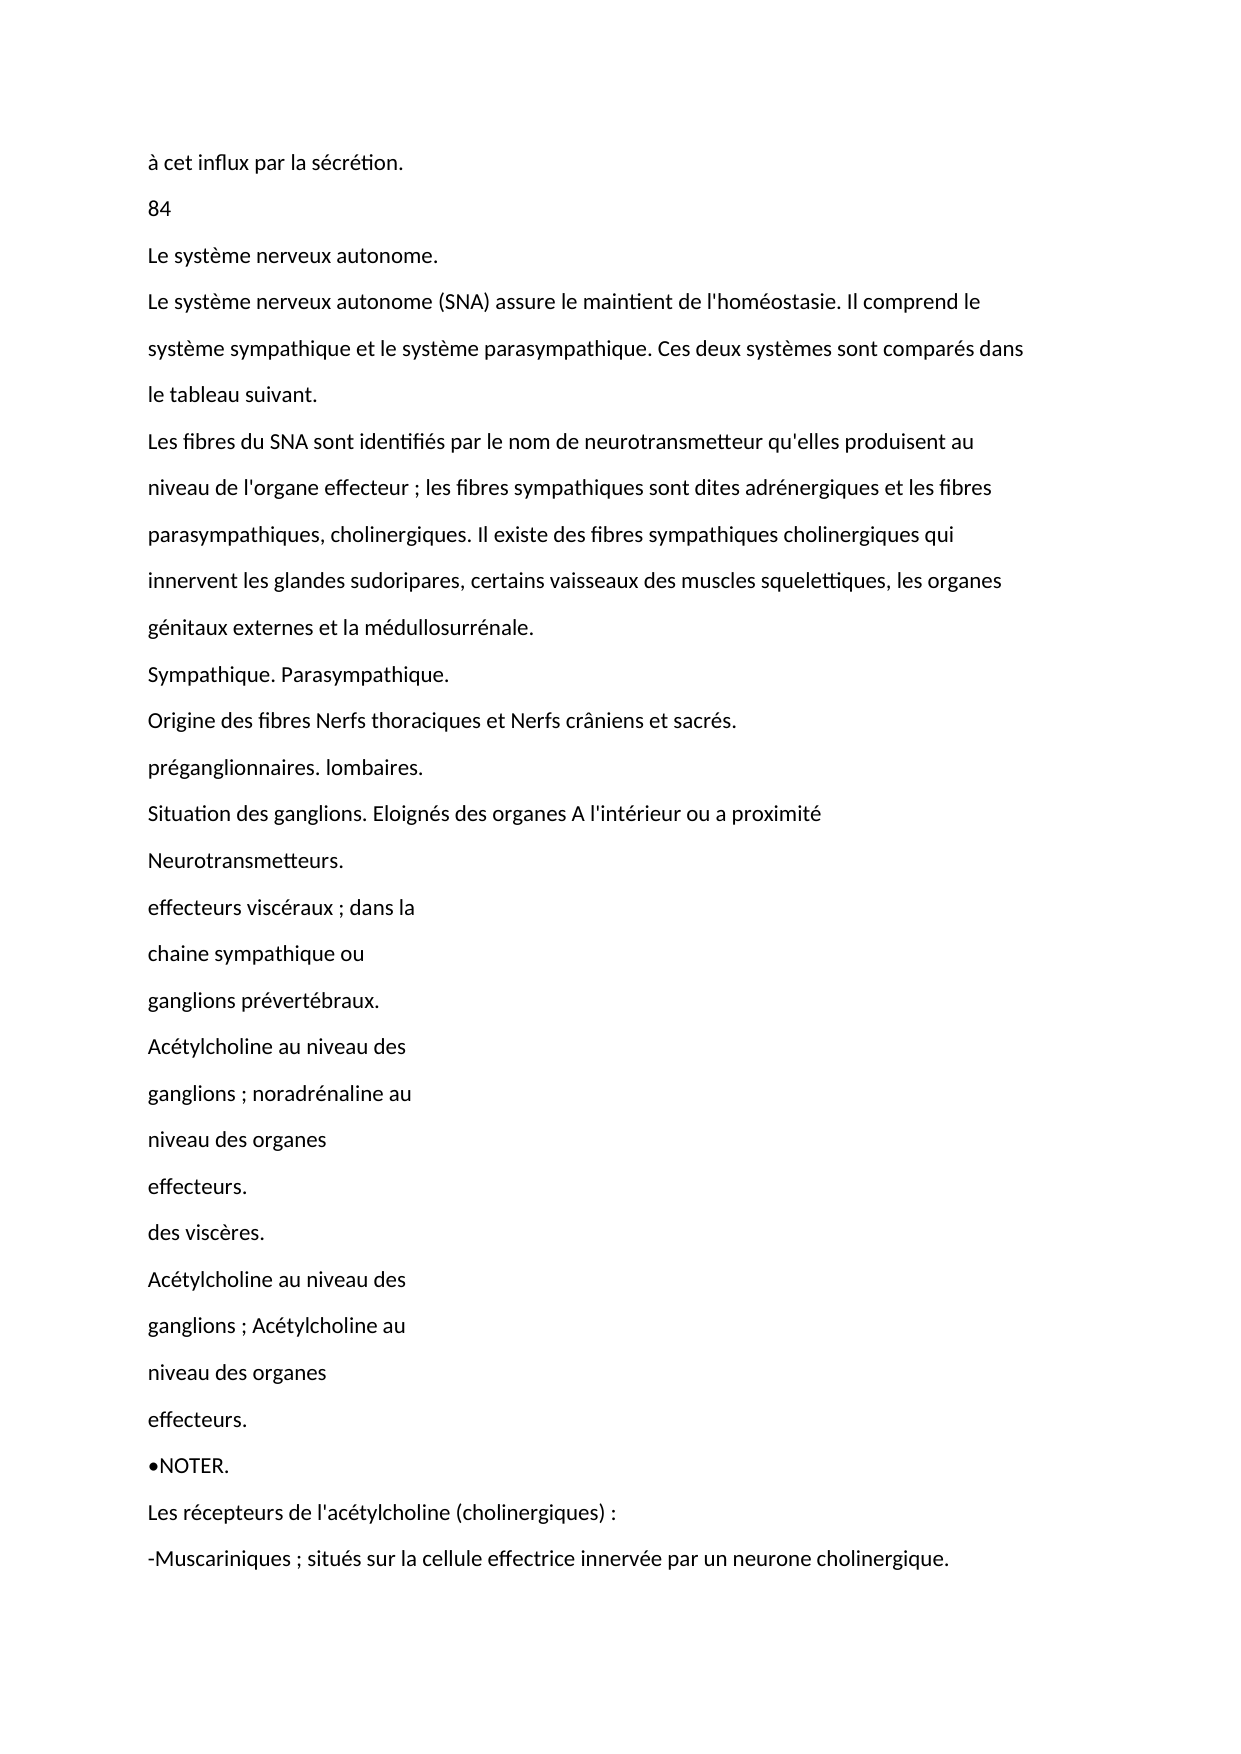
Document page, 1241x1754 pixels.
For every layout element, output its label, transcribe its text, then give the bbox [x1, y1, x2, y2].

text chaine sympathique ou [148, 939, 1093, 967]
text génitaux externes et la médullosurrénale. [148, 613, 1093, 641]
text système sympathique et le système parasympathique. Ces deux systèmes sont comparés dans [148, 334, 1093, 362]
text effecteurs. [148, 1405, 1093, 1433]
text innervent les glandes sudoripares, certains vaisseaux des muscles squelettiques, les organes [148, 567, 1093, 595]
text •NOTER. [148, 1451, 1093, 1479]
text parasympathiques, cholinergiques. Il existe des fibres sympathiques cholinergiques qui [148, 520, 1093, 548]
text niveau des organes [148, 1358, 1093, 1386]
text Le système nerveux autonome. [148, 241, 1093, 269]
text Acétylcholine au niveau des [148, 1032, 1093, 1060]
text Les récepteurs de l'acétylcholine (cholinergiques) : [148, 1498, 1093, 1526]
text Situation des ganglions. Eloignés des organes A l'intérieur ou a proximité [148, 799, 1093, 827]
text -Muscariniques ; situés sur la cellule effectrice innervée par un neurone cholinergique. [148, 1544, 1093, 1572]
text des viscères. [148, 1218, 1093, 1247]
text Le système nerveux autonome (SNA) assure le maintient de l'homéostasie. Il comprend le [148, 287, 1093, 315]
text effecteurs. [148, 1172, 1093, 1200]
text Origine des fibres Nerfs thoraciques et Nerfs crâniens et sacrés. [148, 706, 1093, 734]
text 84 [148, 194, 1093, 222]
text Les fibres du SNA sont identifiés par le nom de neurotransmetteur qu'elles produisent au [148, 427, 1093, 455]
text le tableau suivant. [148, 380, 1093, 408]
text à cet influx par la sécrétion. [148, 148, 1093, 176]
text Acétylcholine au niveau des [148, 1265, 1093, 1293]
text ganglions ; Acétylcholine au [148, 1312, 1093, 1340]
text Sympathique. Parasympathique. [148, 660, 1093, 688]
text préganglionnaires. lombaires. [148, 753, 1093, 781]
text niveau de l'organe effecteur ; les fibres sympathiques sont dites adrénergiques et les fibres [148, 473, 1093, 502]
text effecteurs viscéraux ; dans la [148, 893, 1093, 921]
text niveau des organes [148, 1125, 1093, 1153]
text Neurotransmetteurs. [148, 846, 1093, 874]
text ganglions prévertébraux. [148, 986, 1093, 1014]
text ganglions ; noradrénaline au [148, 1079, 1093, 1107]
